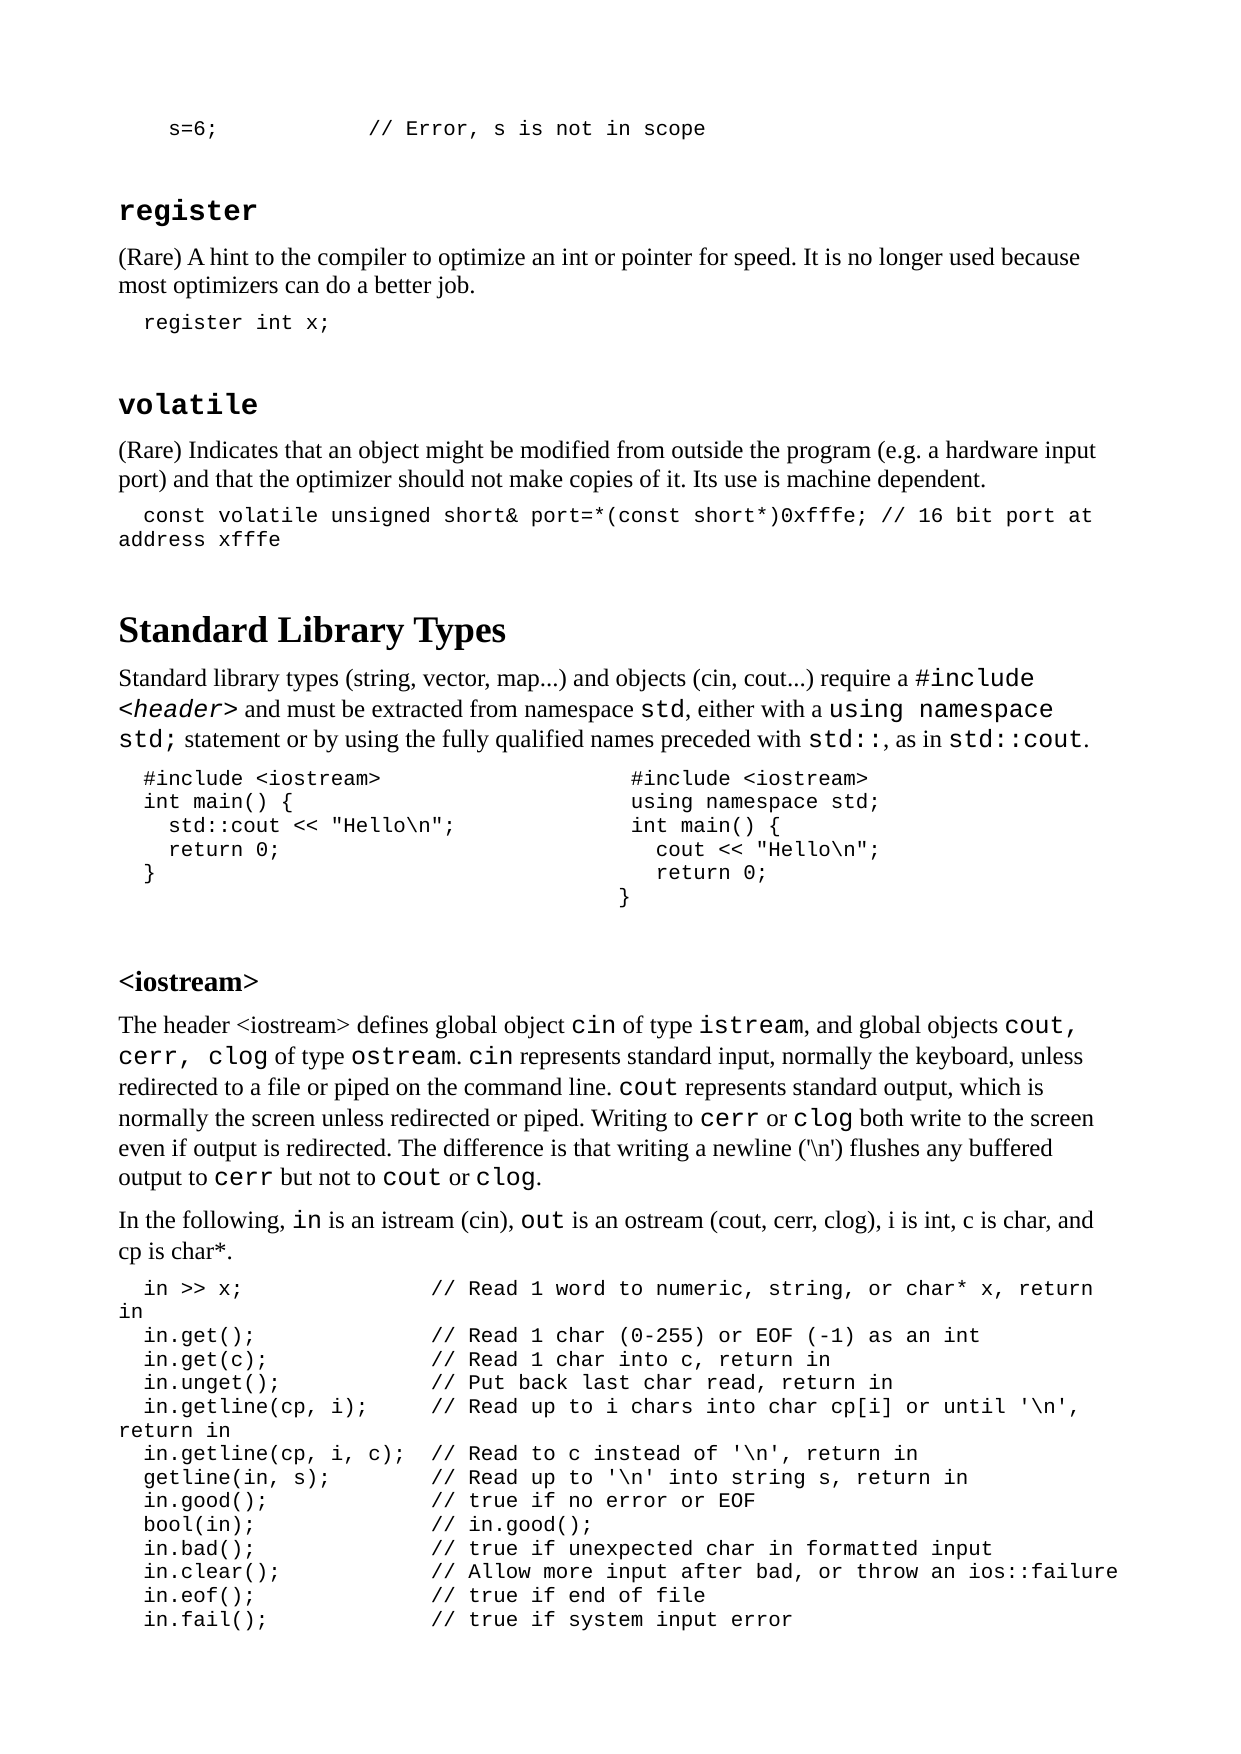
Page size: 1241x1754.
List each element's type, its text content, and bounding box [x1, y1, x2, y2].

text in.getline(cp, i); // Read up to i chars into char cp[i] or until '\n', return in [118, 1396, 1122, 1443]
subtitle volatile [118, 390, 1122, 423]
text in >> x; // Read 1 word to numeric, string, or char* x, return in [118, 1278, 1122, 1325]
text in.unget(); // Put back last char read, return in [118, 1372, 1122, 1396]
text (Rare) A hint to the compiler to optimize an int or pointer for speed. It is no longer used because most optimizers can do a better job. [118, 242, 1122, 299]
text in.fail(); // true if system input error [118, 1609, 1122, 1632]
subtitle <iostream> [118, 964, 1122, 998]
text s=6; // Error, s is not in scope [118, 118, 1122, 142]
text in.get(c); // Read 1 char into c, return in [118, 1349, 1122, 1372]
text getline(in, s); // Read up to '\n' into string s, return in [118, 1467, 1122, 1491]
subtitle Standard Library Types [118, 607, 1122, 650]
text in.eof(); // true if end of file [118, 1585, 1122, 1609]
text } return 0; [118, 862, 1122, 886]
text Standard library types (string, vector, map...) and objects (cin, cout...) require a #include <header> and must be extracted from namespace std, either with a using namespace std; statement or by using the fully qualified names preceded with std::, as in std::cout. [118, 663, 1122, 755]
text register int x; [118, 312, 1122, 335]
text #include <iostream> #include <iostream> [118, 768, 1122, 791]
text in.clear(); // Allow more input after bad, or throw an ios::failure [118, 1561, 1122, 1585]
text int main() { using namespace std; [118, 791, 1122, 815]
text The header <iostream> defines global object cin of type istream, and global objects cout, cerr, clog of type ostream. cin represents standard input, normally the keyboard, unless redirected to a file or piped on the command line. cout represents standard output, which is normally the screen unless redirected or piped. Writing to cerr or clog both write to the screen even if output is redirected. The difference is that writing a newline ('\n') flushes any buffered output to cerr but not to cout or clog. [118, 1010, 1122, 1193]
text bool(in); // in.good(); [118, 1514, 1122, 1538]
text In the following, in is an istream (cin), out is an ostream (cout, cerr, clog), i is int, c is char, and cp is char*. [118, 1206, 1122, 1265]
text in.get(); // Read 1 char (0-255) or EOF (-1) as an int [118, 1325, 1122, 1349]
text in.good(); // true if no error or EOF [118, 1491, 1122, 1514]
text std::cout << "Hello\n"; int main() { [118, 815, 1122, 839]
text } [118, 886, 1122, 910]
text return 0; cout << "Hello\n"; [118, 839, 1122, 862]
subtitle register [118, 196, 1122, 229]
text in.getline(cp, i, c); // Read to c instead of '\n', return in [118, 1443, 1122, 1467]
text in.bad(); // true if unexpected char in formatted input [118, 1538, 1122, 1561]
text const volatile unsigned short& port=*(const short*)0xfffe; // 16 bit port at address xfffe [118, 505, 1122, 553]
text (Rare) Indicates that an object might be modified from outside the program (e.g. a hardware input port) and that the optimizer should not make copies of it. Its use is machine dependent. [118, 435, 1122, 493]
